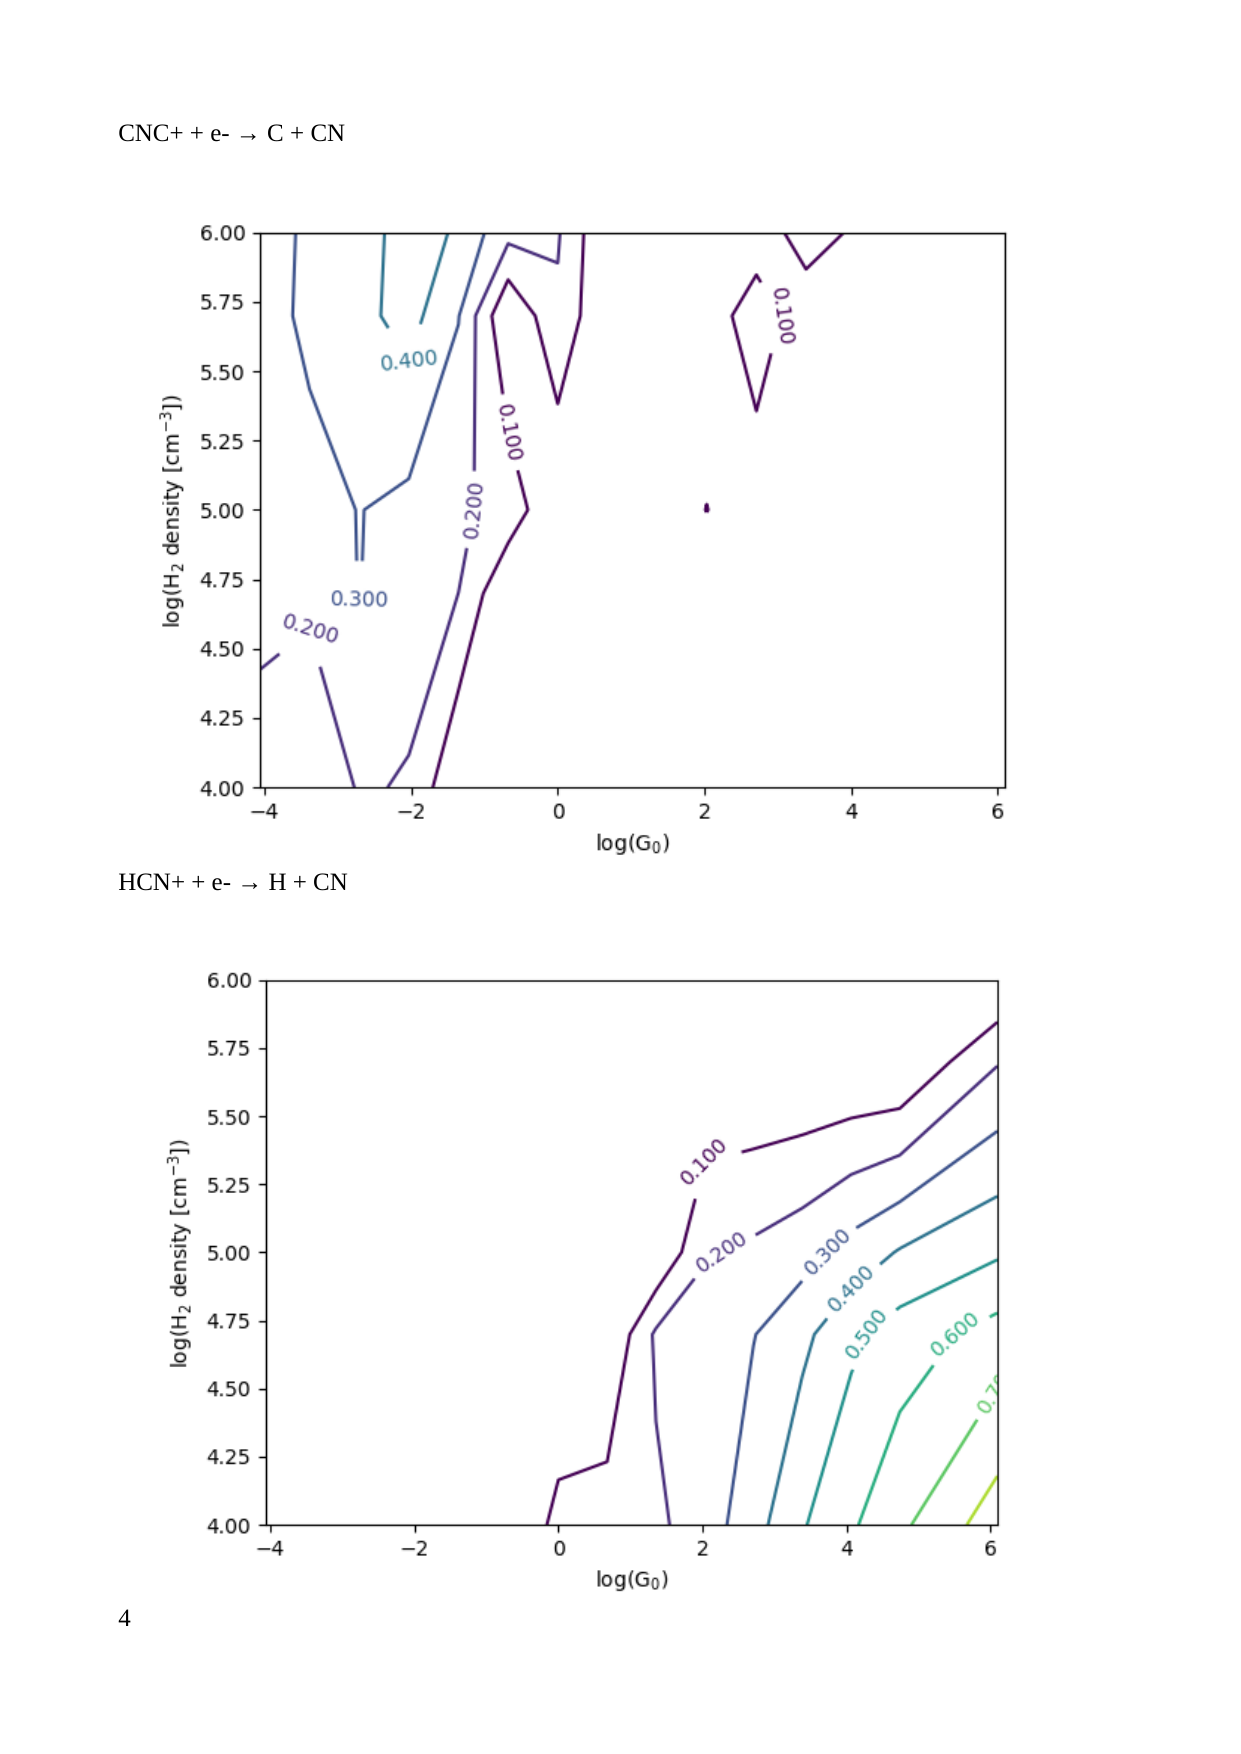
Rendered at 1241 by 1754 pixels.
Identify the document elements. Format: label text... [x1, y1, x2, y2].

text HCN+ + e- → H + CN [118, 147, 1122, 896]
picture [148, 895, 1092, 1603]
picture [140, 146, 1100, 867]
text 4 [118, 896, 1122, 1631]
text CNC+ + e- → C + CN [118, 118, 1122, 147]
